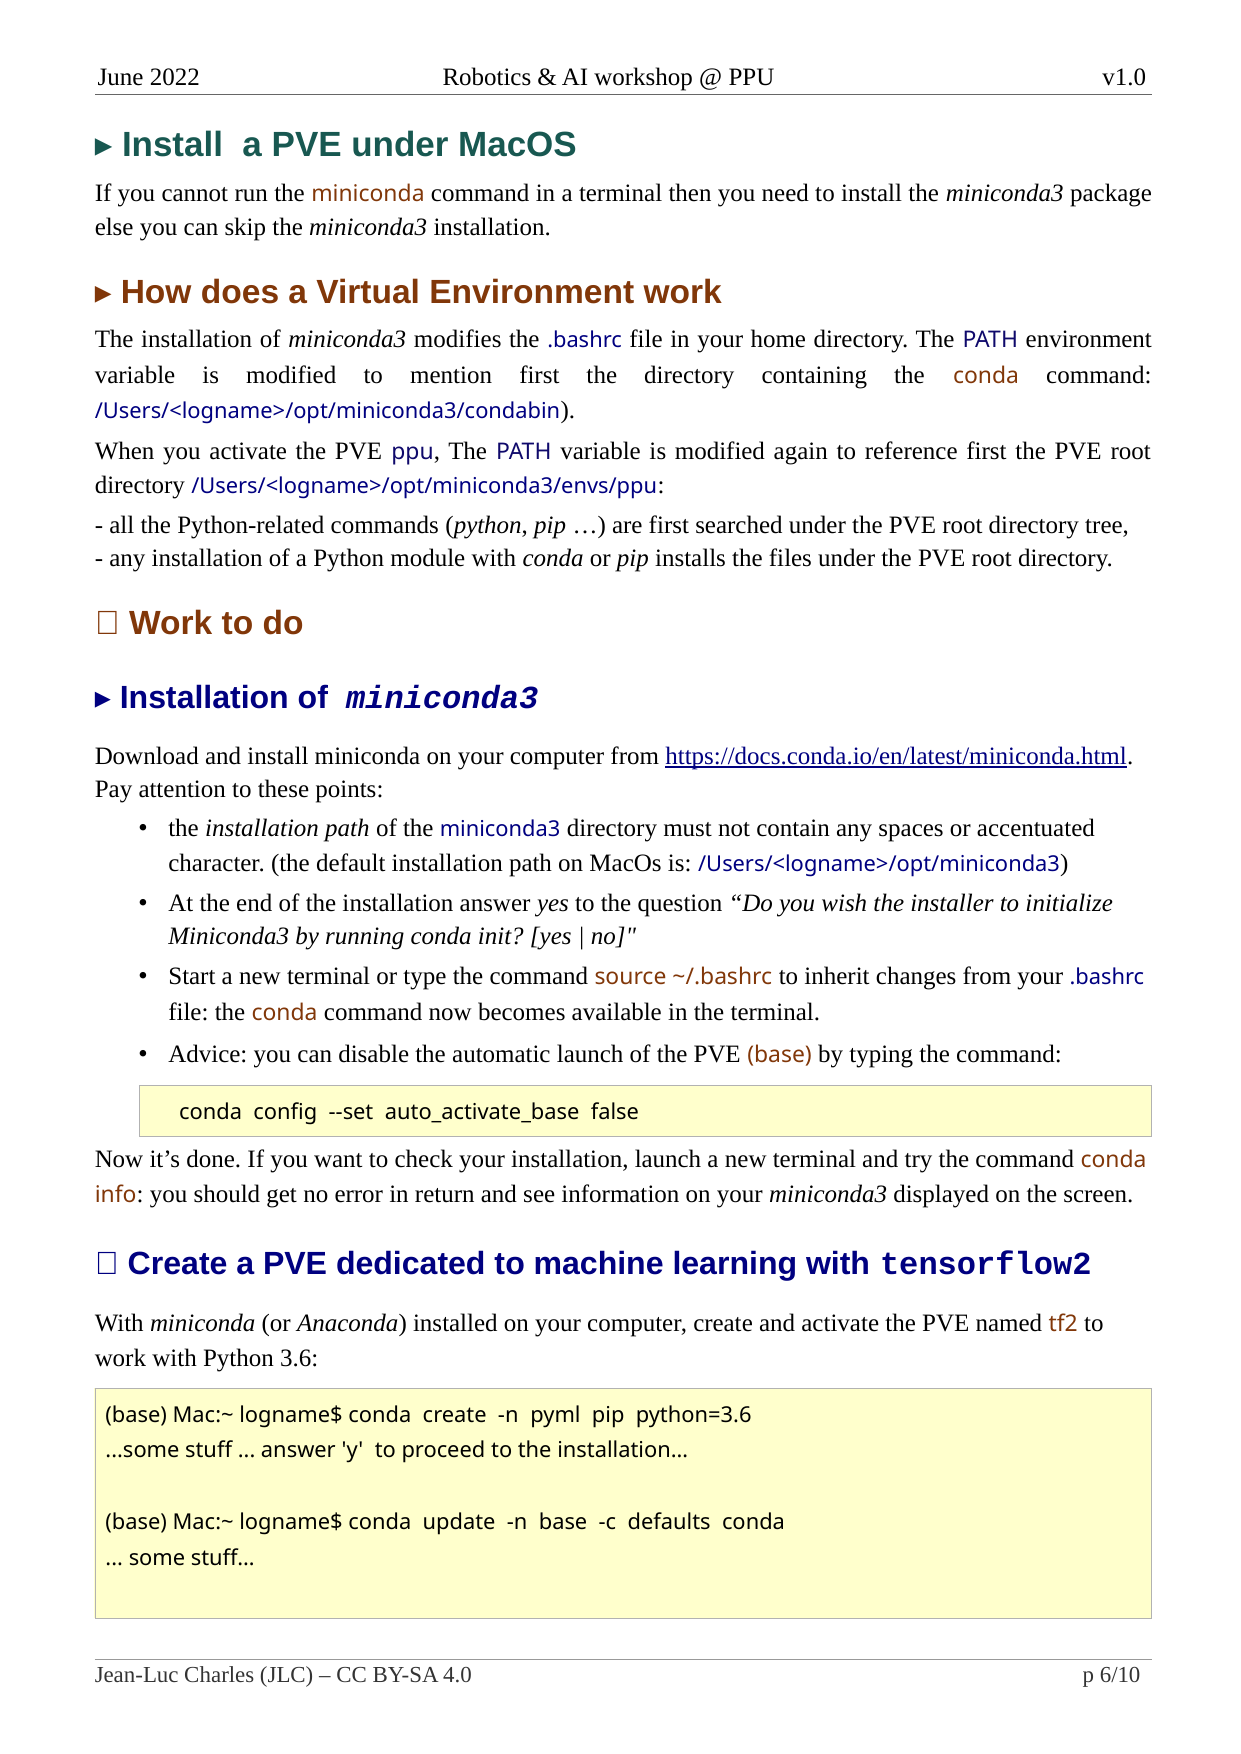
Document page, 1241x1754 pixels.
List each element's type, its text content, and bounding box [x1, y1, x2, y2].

subtitle ▸ Installation of miniconda3 [94, 678, 1152, 718]
text When you activate the PVE ppu, The PATH variable is modified again to reference first the PVE root directory /Users/<logname>/opt/miniconda3/envs/ppu: [94, 435, 1152, 500]
text - all the Python-related commands (python, pip …) are first searched under the PVE root directory tree, [94, 510, 1152, 539]
list Advice: you can disable the automatic launch of the PVE (base) by typing the command: [139, 1037, 1152, 1069]
subtitle ▸ Install a PVE under MacOS [94, 124, 1152, 164]
list Start a new terminal or type the command source ~/.bashrc to inherit changes from your .bashrc file: the conda command now becomes available in the terminal. [139, 960, 1152, 1027]
text (base) Mac:~ logname$ conda create -n pyml pip python=3.6 [96, 1389, 1151, 1423]
text The installation of miniconda3 modifies the .bashrc file in your home directory. The PATH environment variable is modified to mention first the directory containing the conda command: /Users/<logname>/opt/miniconda3/condabin). [94, 323, 1152, 424]
text (base) Mac:~ logname$ conda update -n base -c defaults conda [96, 1495, 1151, 1531]
list conda config --set auto_activate_base false [140, 1086, 1151, 1136]
text Download and install miniconda on your computer from https://docs.conda.io/en/latest/miniconda.html. Pay attention to these points: [94, 741, 1152, 803]
text Now it’s done. If you want to check your installation, launch a new terminal and try the command conda info: you should get no error in return and see information on your miniconda3 displayed on the screen. [94, 1142, 1152, 1210]
text With miniconda (or Anaconda) installed on your computer, create and activate the PVE named tf2 to work with Python 3.6: [94, 1307, 1152, 1372]
text - any installation of a Python module with conda or pip installs the files under the PVE root directory. [94, 543, 1152, 572]
subtitle ▸ How does a Virtual Environment work [94, 272, 1152, 311]
text If you cannot run the miniconda command in a terminal then you need to install the miniconda3 package else you can skip the miniconda3 installation. [94, 177, 1152, 241]
subtitle 🔨 Create a PVE dedicated to machine learning with tensorflow2 [94, 1244, 1152, 1284]
text ... some stuff… [96, 1531, 1151, 1566]
subtitle 🔨 Work to do [94, 603, 1152, 642]
list the installation path of the miniconda3 directory must not contain any spaces or accentuated character. (the default installation path on MacOs is: /Users/<logname>/opt/miniconda3) [139, 813, 1152, 877]
list At the end of the installation answer yes to the question “Do you wish the installer to initialize Miniconda3 by running conda init? [yes | no]" [139, 888, 1152, 949]
text ...some stuff ... answer 'y' to proceed to the installation… [96, 1423, 1151, 1495]
